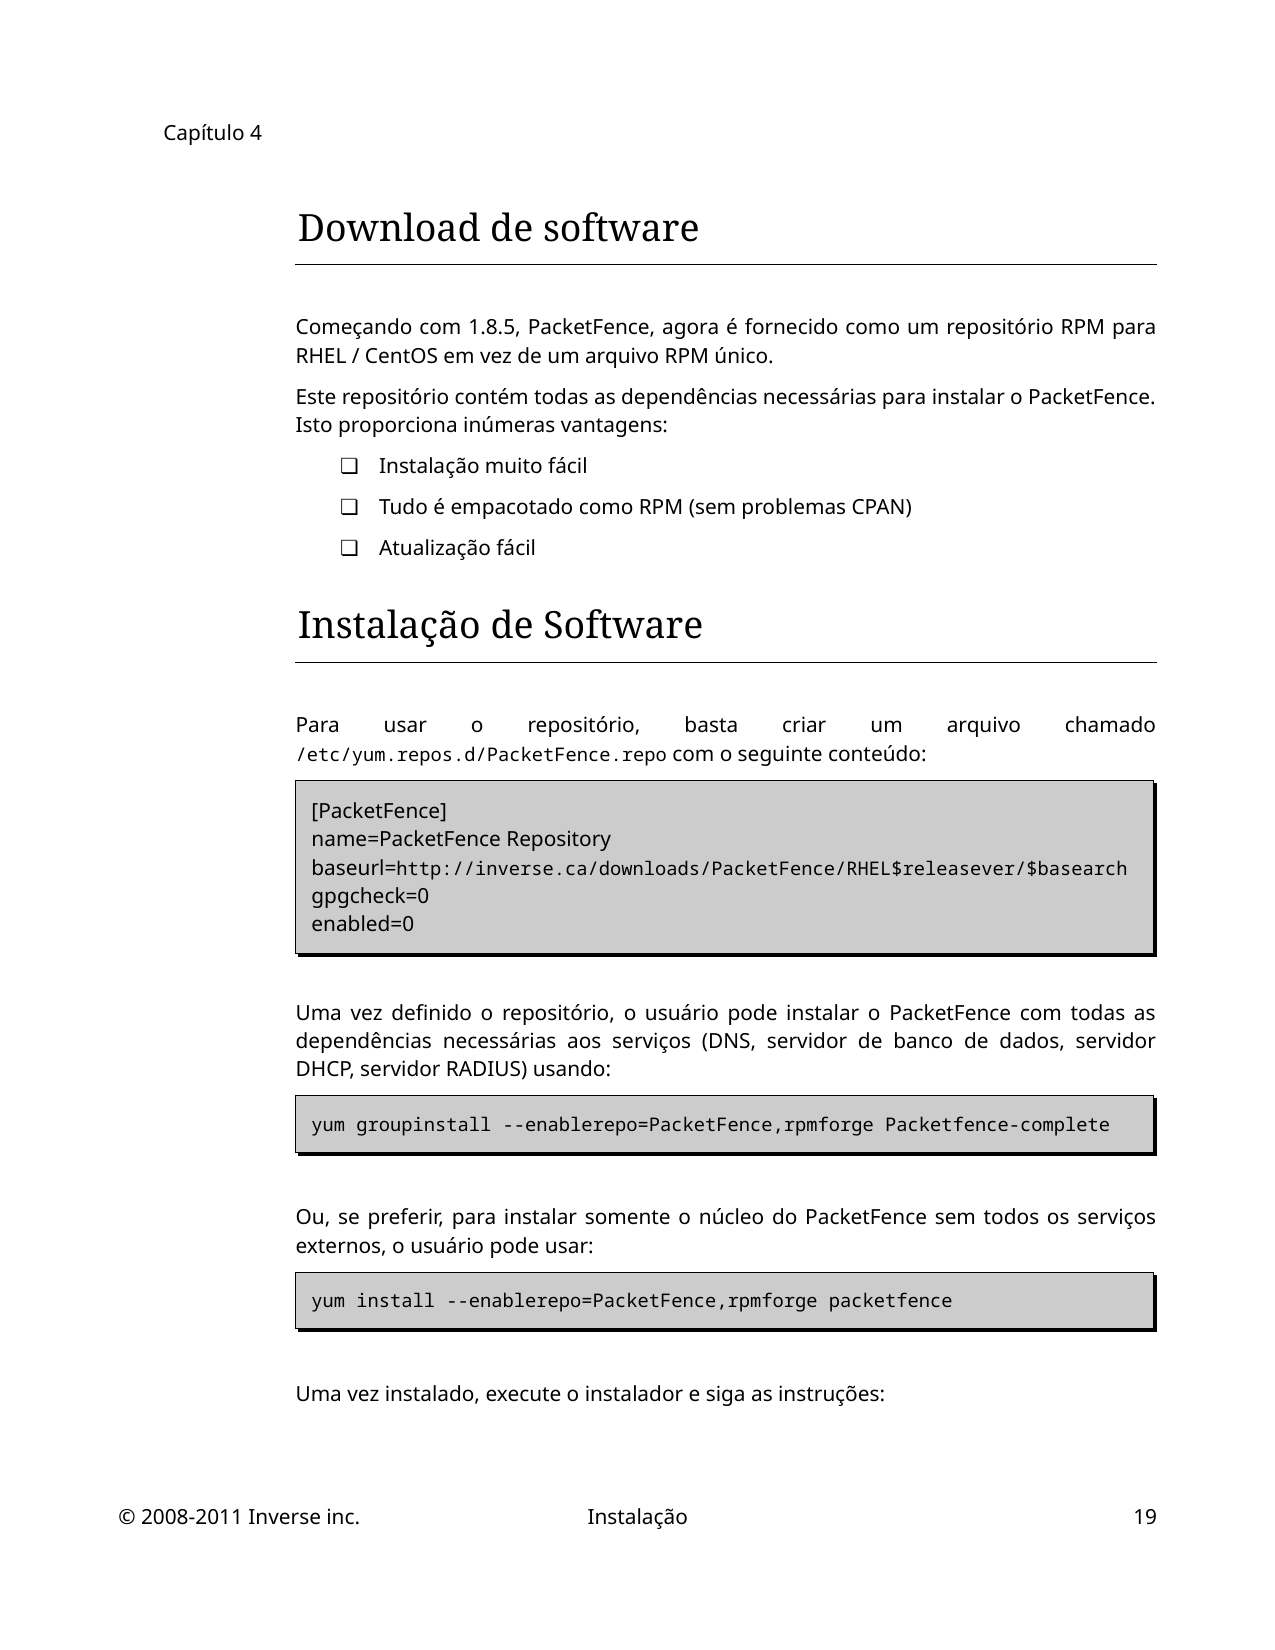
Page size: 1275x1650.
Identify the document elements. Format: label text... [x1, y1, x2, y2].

text yum install --enablerepo=PacketFence,rpmforge packetfence [296, 1273, 1153, 1328]
subtitle Instalação de Software [295, 599, 1157, 662]
subtitle Download de software [295, 201, 1157, 264]
text Uma vez definido o repositório, o usuário pode instalar o PacketFence com todas as dependências necessárias aos serviços (DNS, servidor de banco de dados, servidor DHCP, servidor RADIUS) usando: [295, 998, 1157, 1083]
text Este repositório contém todas as dependências necessárias para instalar o PacketFence. Isto proporciona inúmeras vantagens: [295, 382, 1157, 439]
text [PacketFence] name=PacketFence Repository baseurl=http://inverse.ca/downloads/PacketFence/RHEL$releasever/$basearch gpgcheck=0 [296, 781, 1153, 894]
text Ou, se preferir, para instalar somente o núcleo do PacketFence sem todos os serviços externos, o usuário pode usar: [295, 1202, 1157, 1259]
text Para usar o repositório, basta criar um arquivo chamado /etc/yum.repos.d/PacketFence.repo com o seguinte conteúdo: [295, 711, 1157, 767]
list ❏ Tudo é empacotado como RPM (sem problemas CPAN) [340, 492, 1157, 521]
text Começando com 1.8.5, PacketFence, agora é fornecido como um repositório RPM para RHEL / CentOS em vez de um arquivo RPM único. [295, 312, 1157, 369]
list ❏ Atualização fácil [340, 533, 1157, 562]
text enabled=0 [296, 894, 1153, 953]
list ❏ Instalação muito fácil [340, 451, 1157, 480]
text yum groupinstall --enablerepo=PacketFence,rpmforge Packetfence-complete [296, 1096, 1153, 1152]
text Uma vez instalado, execute o instalador e siga as instruções: [295, 1379, 1157, 1407]
